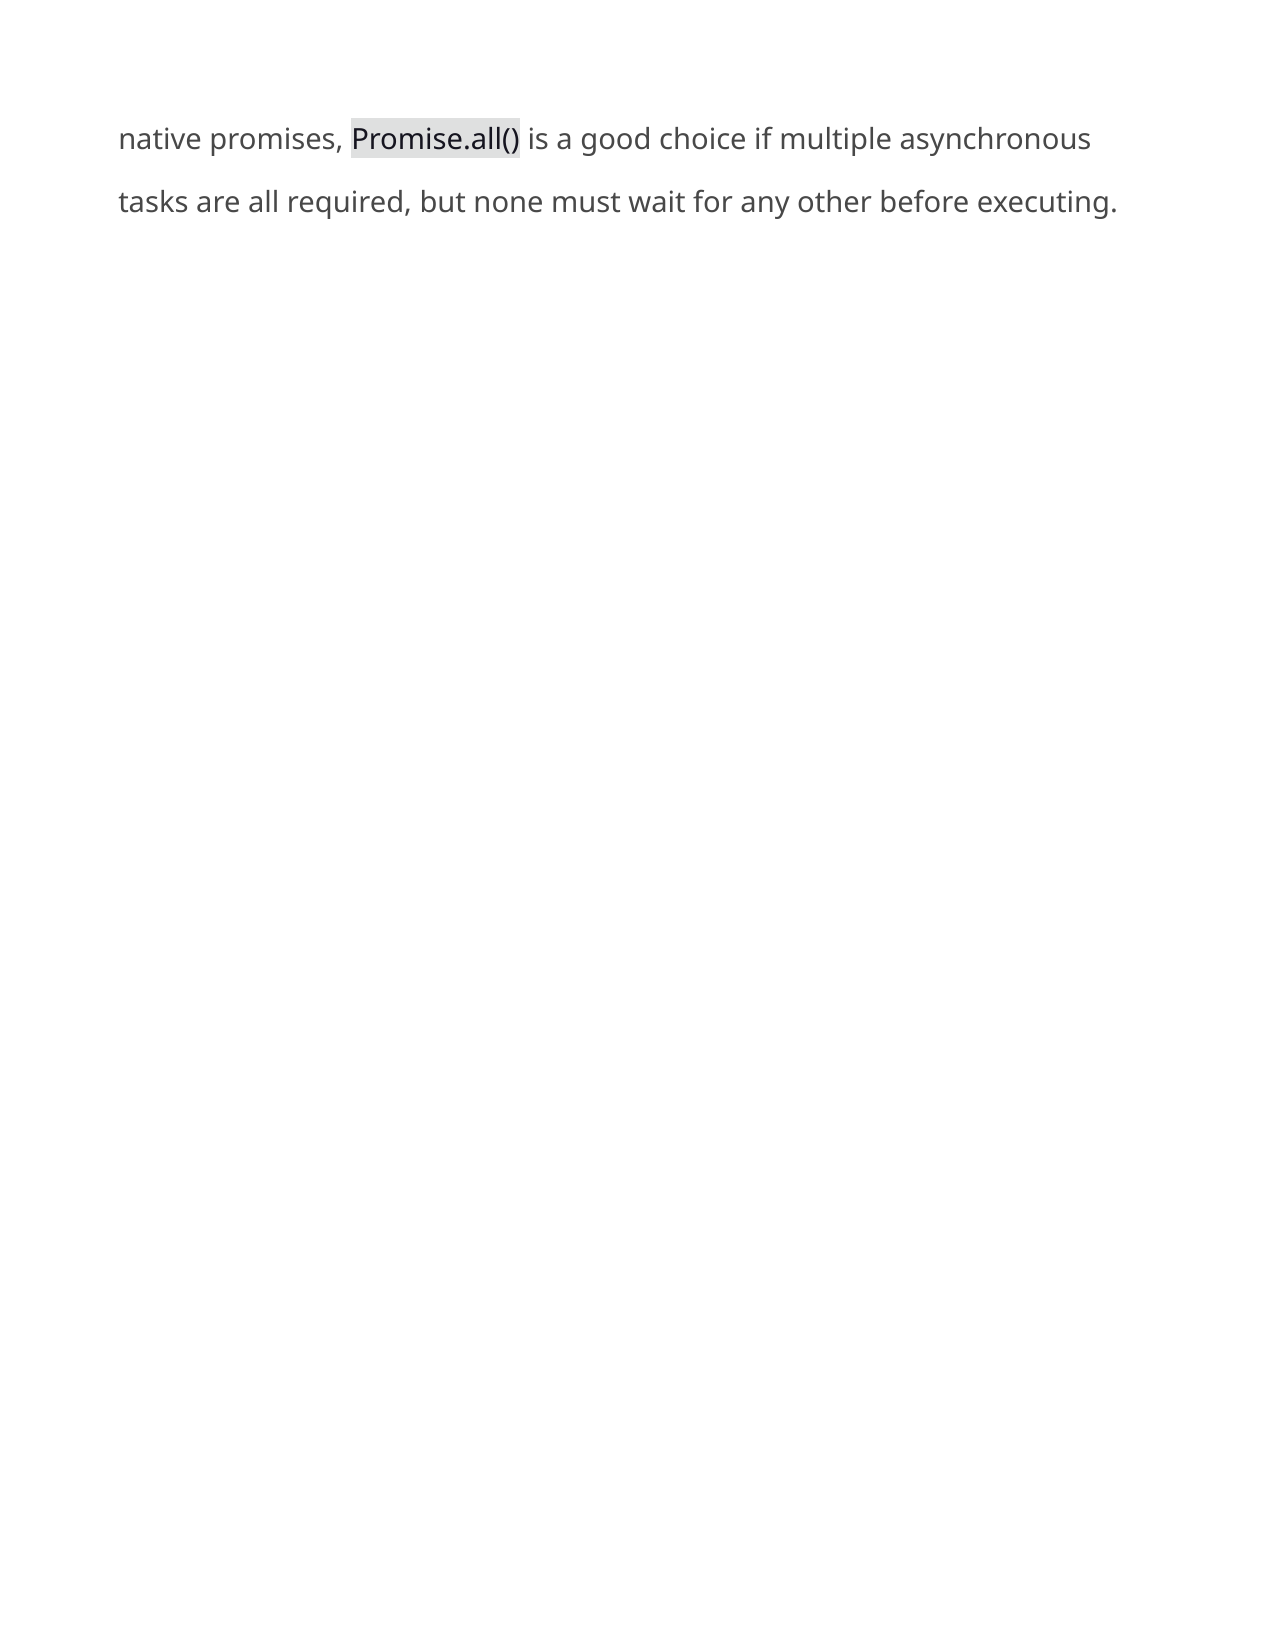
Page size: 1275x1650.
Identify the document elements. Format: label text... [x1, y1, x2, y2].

text native promises, Promise.all() is a good choice if multiple asynchronous tasks are all required, but none must wait for any other before executing. [118, 118, 1157, 221]
